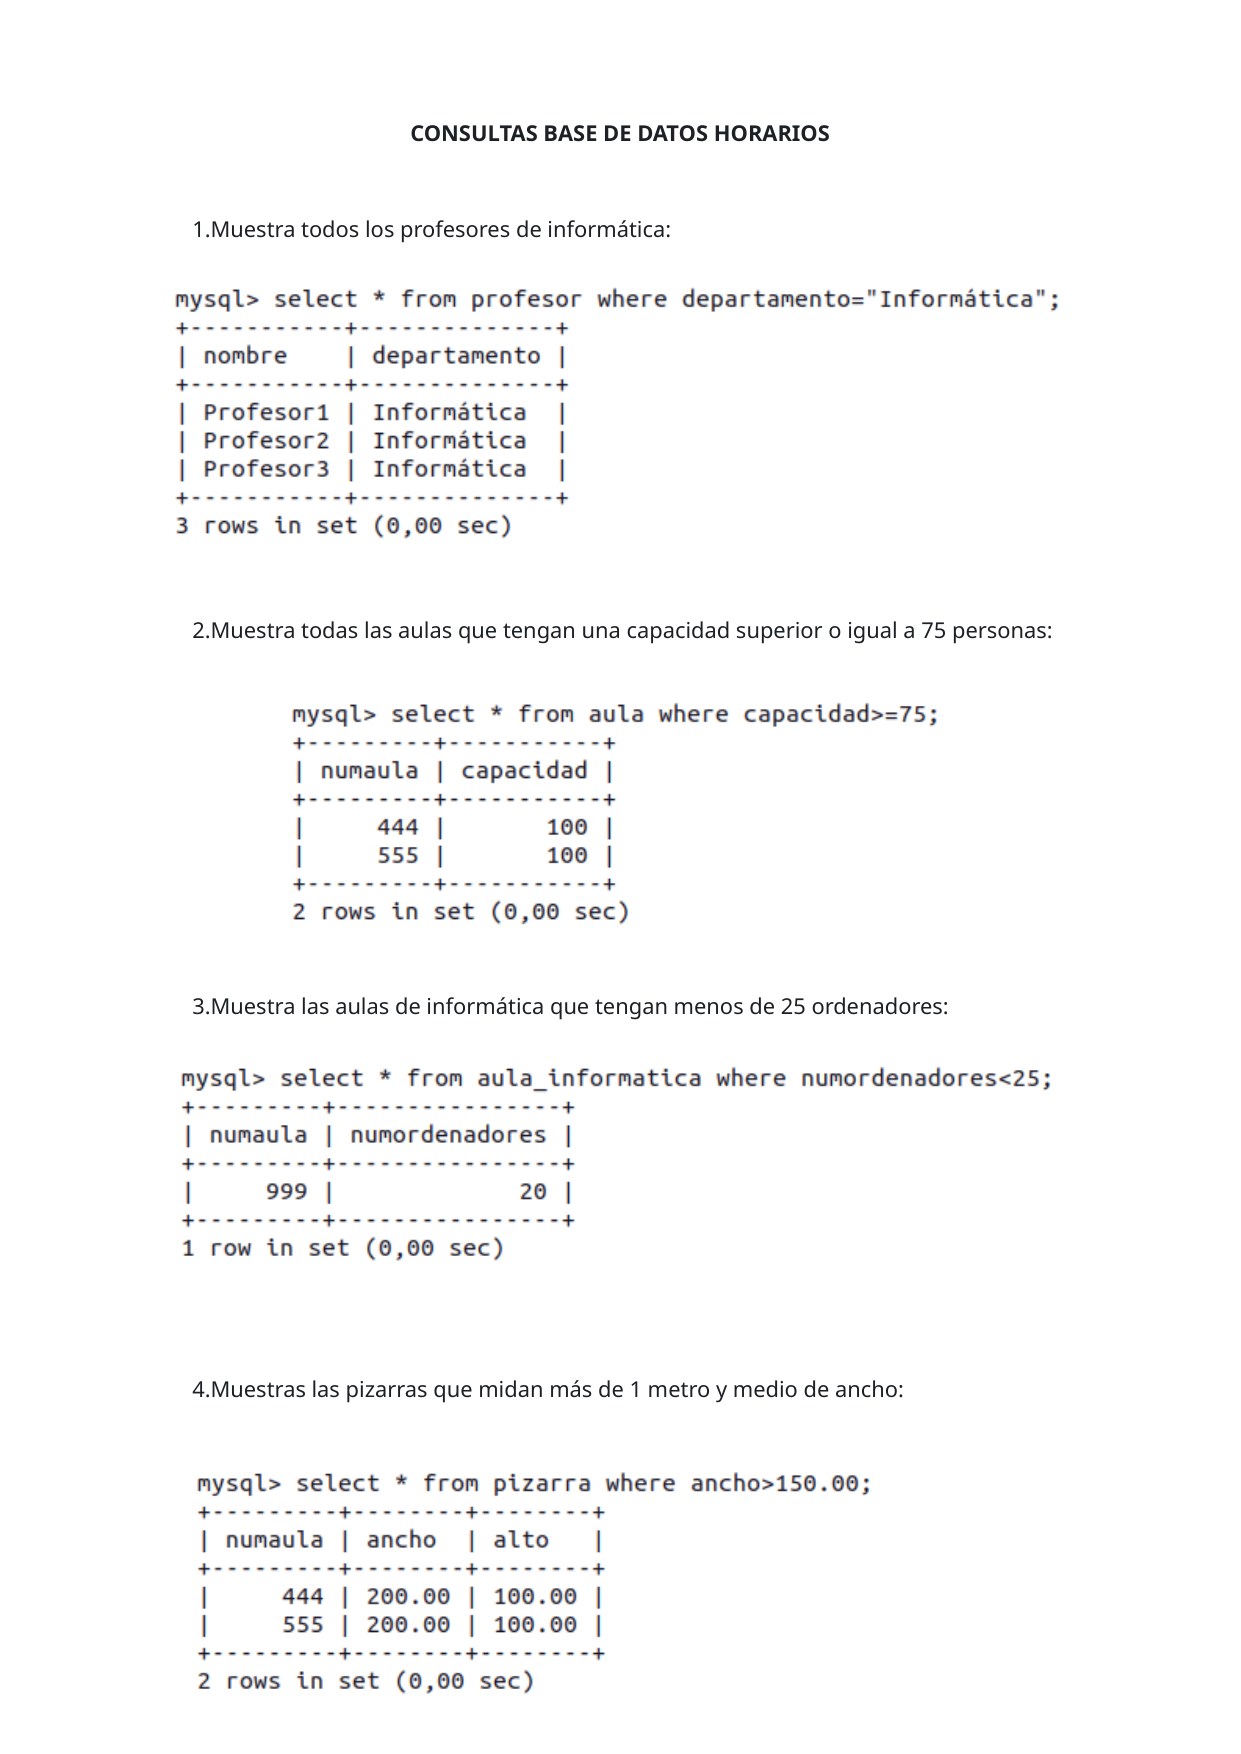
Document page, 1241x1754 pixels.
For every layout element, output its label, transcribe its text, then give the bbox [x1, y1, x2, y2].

picture [197, 1461, 877, 1700]
picture [180, 1059, 1060, 1267]
list Muestra todas las aulas que tengan una capacidad superior o igual a 75 personas: [118, 615, 1122, 645]
text CONSULTAS BASE DE DATOS HORARIOS [118, 118, 1122, 148]
list Muestra todos los profesores de informática: [118, 214, 1122, 244]
list Muestras las pizarras que midan más de 1 metro y medio de ancho: [118, 1374, 1122, 1403]
list Muestra las aulas de informática que tengan menos de 25 ordenadores: [118, 991, 1122, 1021]
picture [174, 282, 1067, 543]
picture [292, 683, 949, 929]
